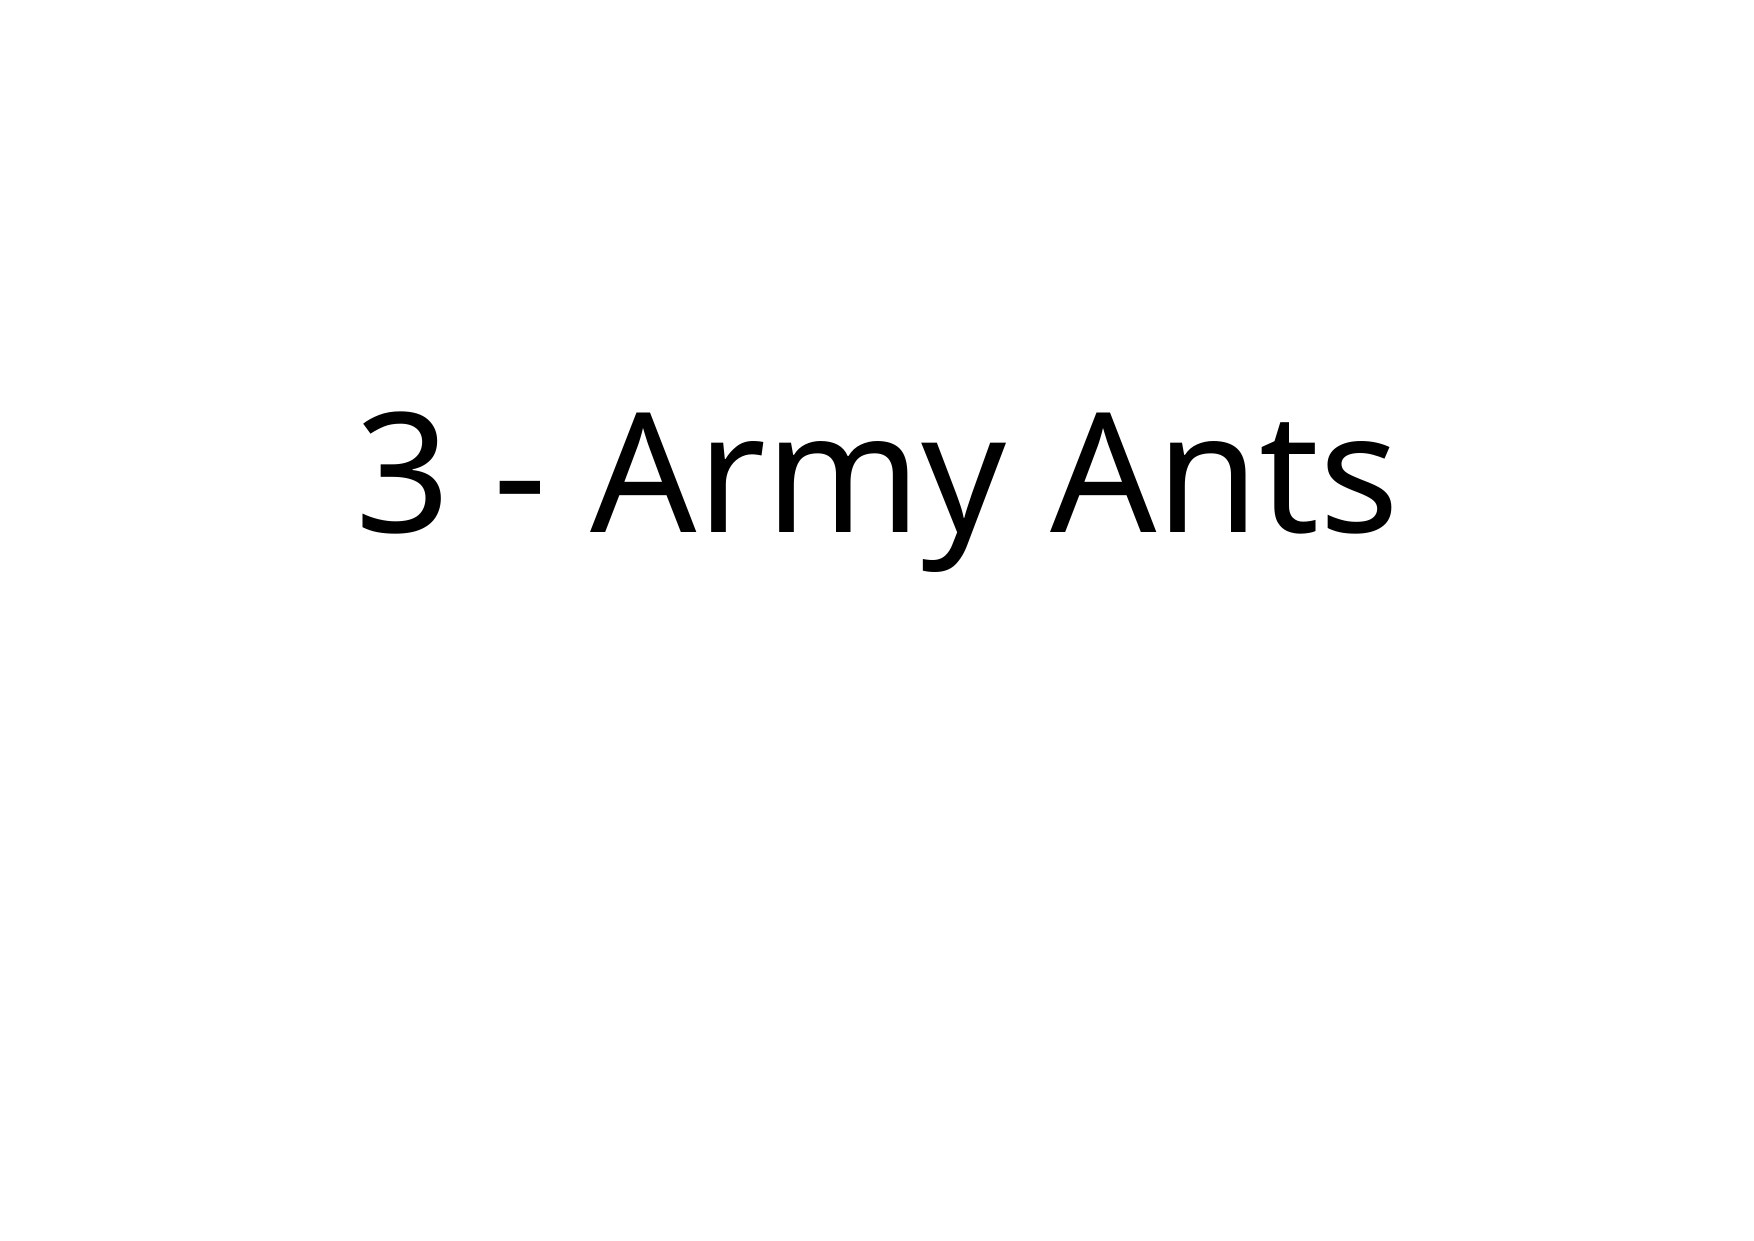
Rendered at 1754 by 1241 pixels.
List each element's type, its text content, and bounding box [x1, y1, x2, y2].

text 3 - Army Ants [59, 354, 1695, 581]
